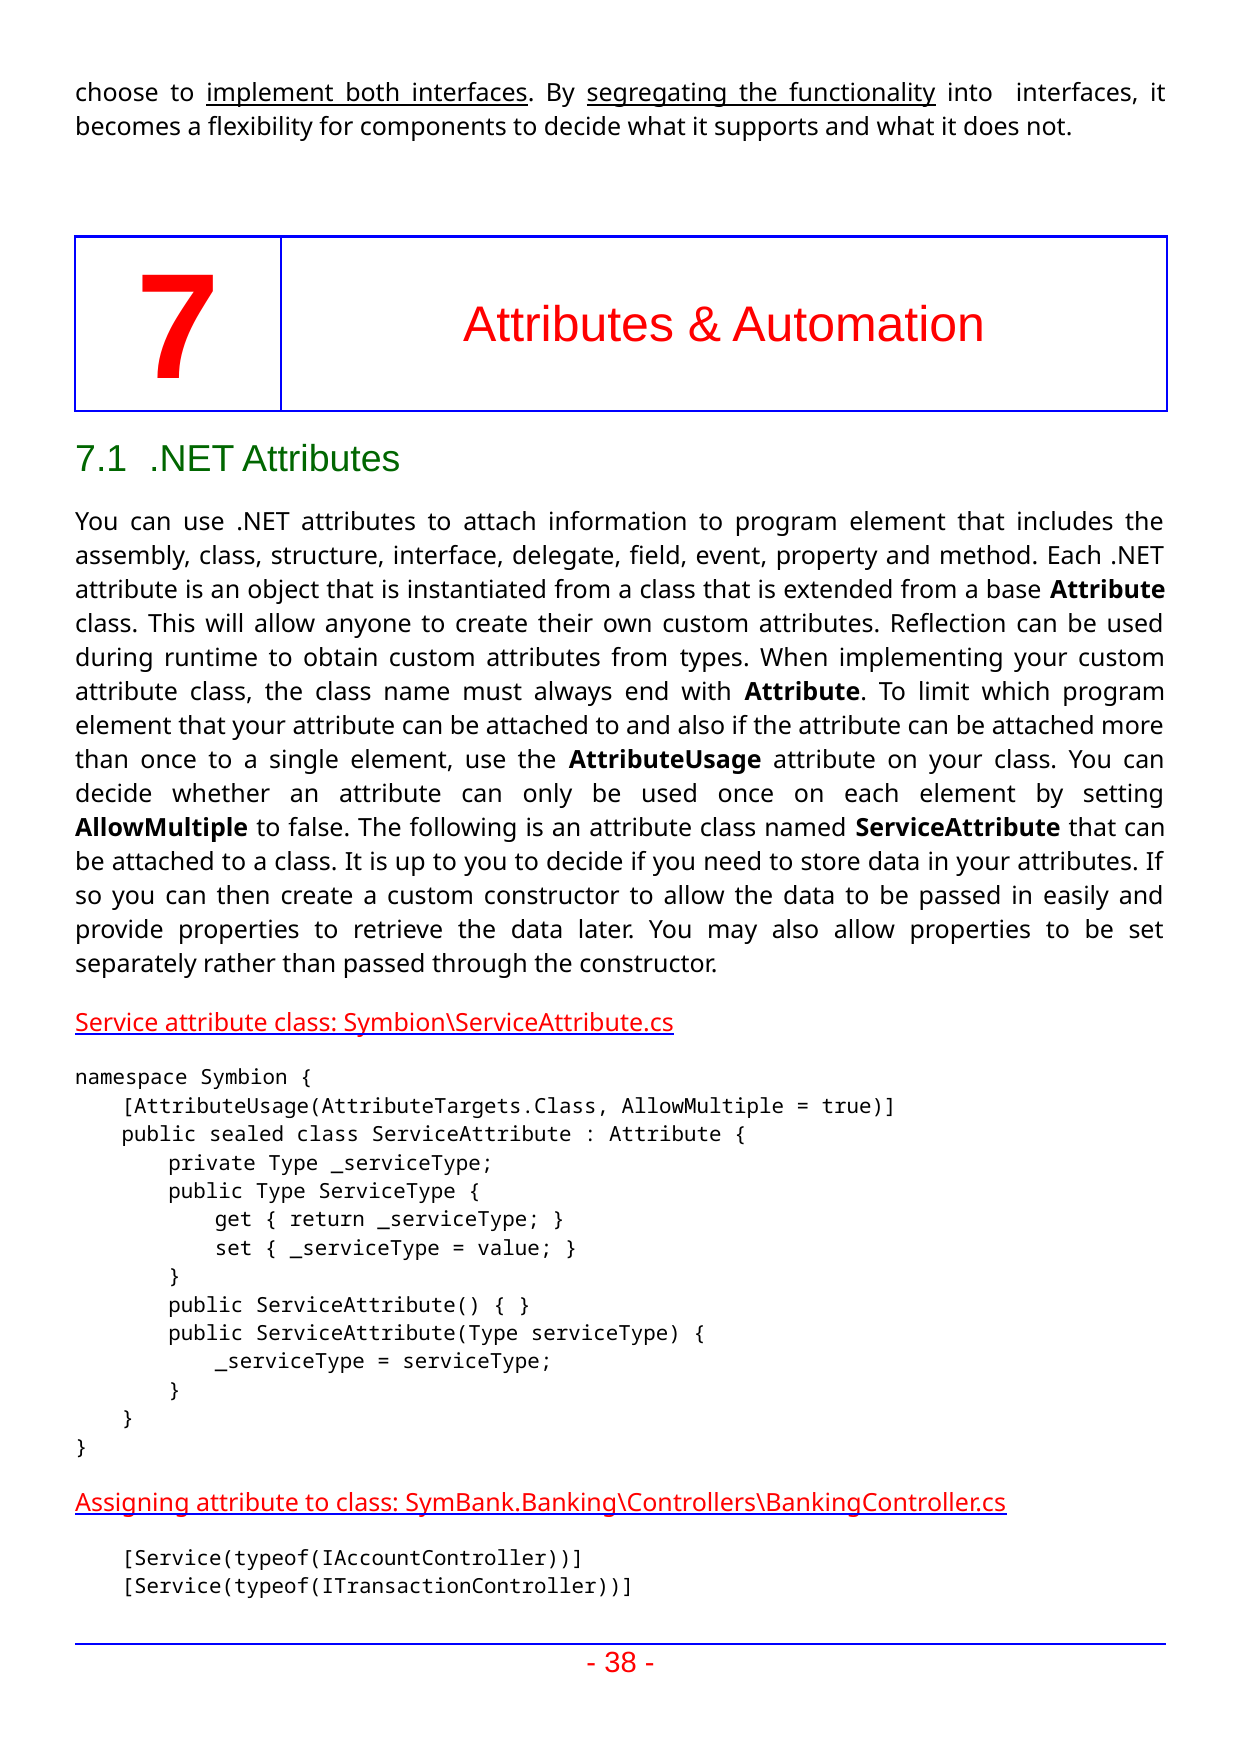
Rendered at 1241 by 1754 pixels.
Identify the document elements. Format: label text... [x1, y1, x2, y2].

text } [75, 1432, 1166, 1460]
text public sealed class ServiceAttribute : Attribute { [75, 1119, 1166, 1148]
text } [75, 1403, 1166, 1432]
text choose to implement both interfaces. By segregating the functionality into interfaces, it becomes a flexibility for components to decide what it supports and what it does not. [75, 75, 1166, 143]
text namespace Symbion { [75, 1062, 1166, 1091]
text 7.1 .NET Attributes [75, 436, 1166, 479]
text [Service(typeof(IAccountController))] [75, 1543, 1166, 1571]
text set { _serviceType = value; } [75, 1233, 1166, 1261]
table_header 7 [76, 238, 280, 410]
text public ServiceAttribute(Type serviceType) { [75, 1318, 1166, 1347]
text [AttributeUsage(AttributeTargets.Class, AllowMultiple = true)] [75, 1091, 1166, 1119]
text [Service(typeof(ITransactionController))] [75, 1571, 1166, 1599]
text } [75, 1375, 1166, 1403]
text Service attribute class: Symbion\ServiceAttribute.cs [75, 1004, 1166, 1038]
text Assigning attribute to class: SymBank.Banking\Controllers\BankingController.cs [75, 1484, 1166, 1518]
table_header Attributes & Automation [282, 238, 1166, 410]
text You can use .NET attributes to attach information to program element that includes the assembly, class, structure, interface, delegate, field, event, property and method. Each .NET attribute is an object that is instantiated from a class that is extended from a base Attribute class. This will allow anyone to create their own custom attributes. Reflection can be used during runtime to obtain custom attributes from types. When implementing your custom attribute class, the class name must always end with Attribute. To limit which program element that your attribute can be attached to and also if the attribute can be attached more than once to a single element, use the AttributeUsage attribute on your class. You can decide whether an attribute can only be used once on each element by setting AllowMultiple to false. The following is an attribute class named ServiceAttribute that can be attached to a class. It is up to you to decide if you need to store data in your attributes. If so you can then create a custom constructor to allow the data to be passed in easily and provide properties to retrieve the data later. You may also allow properties to be set separately rather than passed through the constructor. [75, 503, 1166, 980]
text public Type ServiceType { [75, 1176, 1166, 1204]
text _serviceType = serviceType; [75, 1347, 1166, 1375]
text } [75, 1261, 1166, 1290]
text get { return _serviceType; } [75, 1204, 1166, 1233]
text private Type _serviceType; [75, 1148, 1166, 1176]
text public ServiceAttribute() { } [75, 1290, 1166, 1318]
